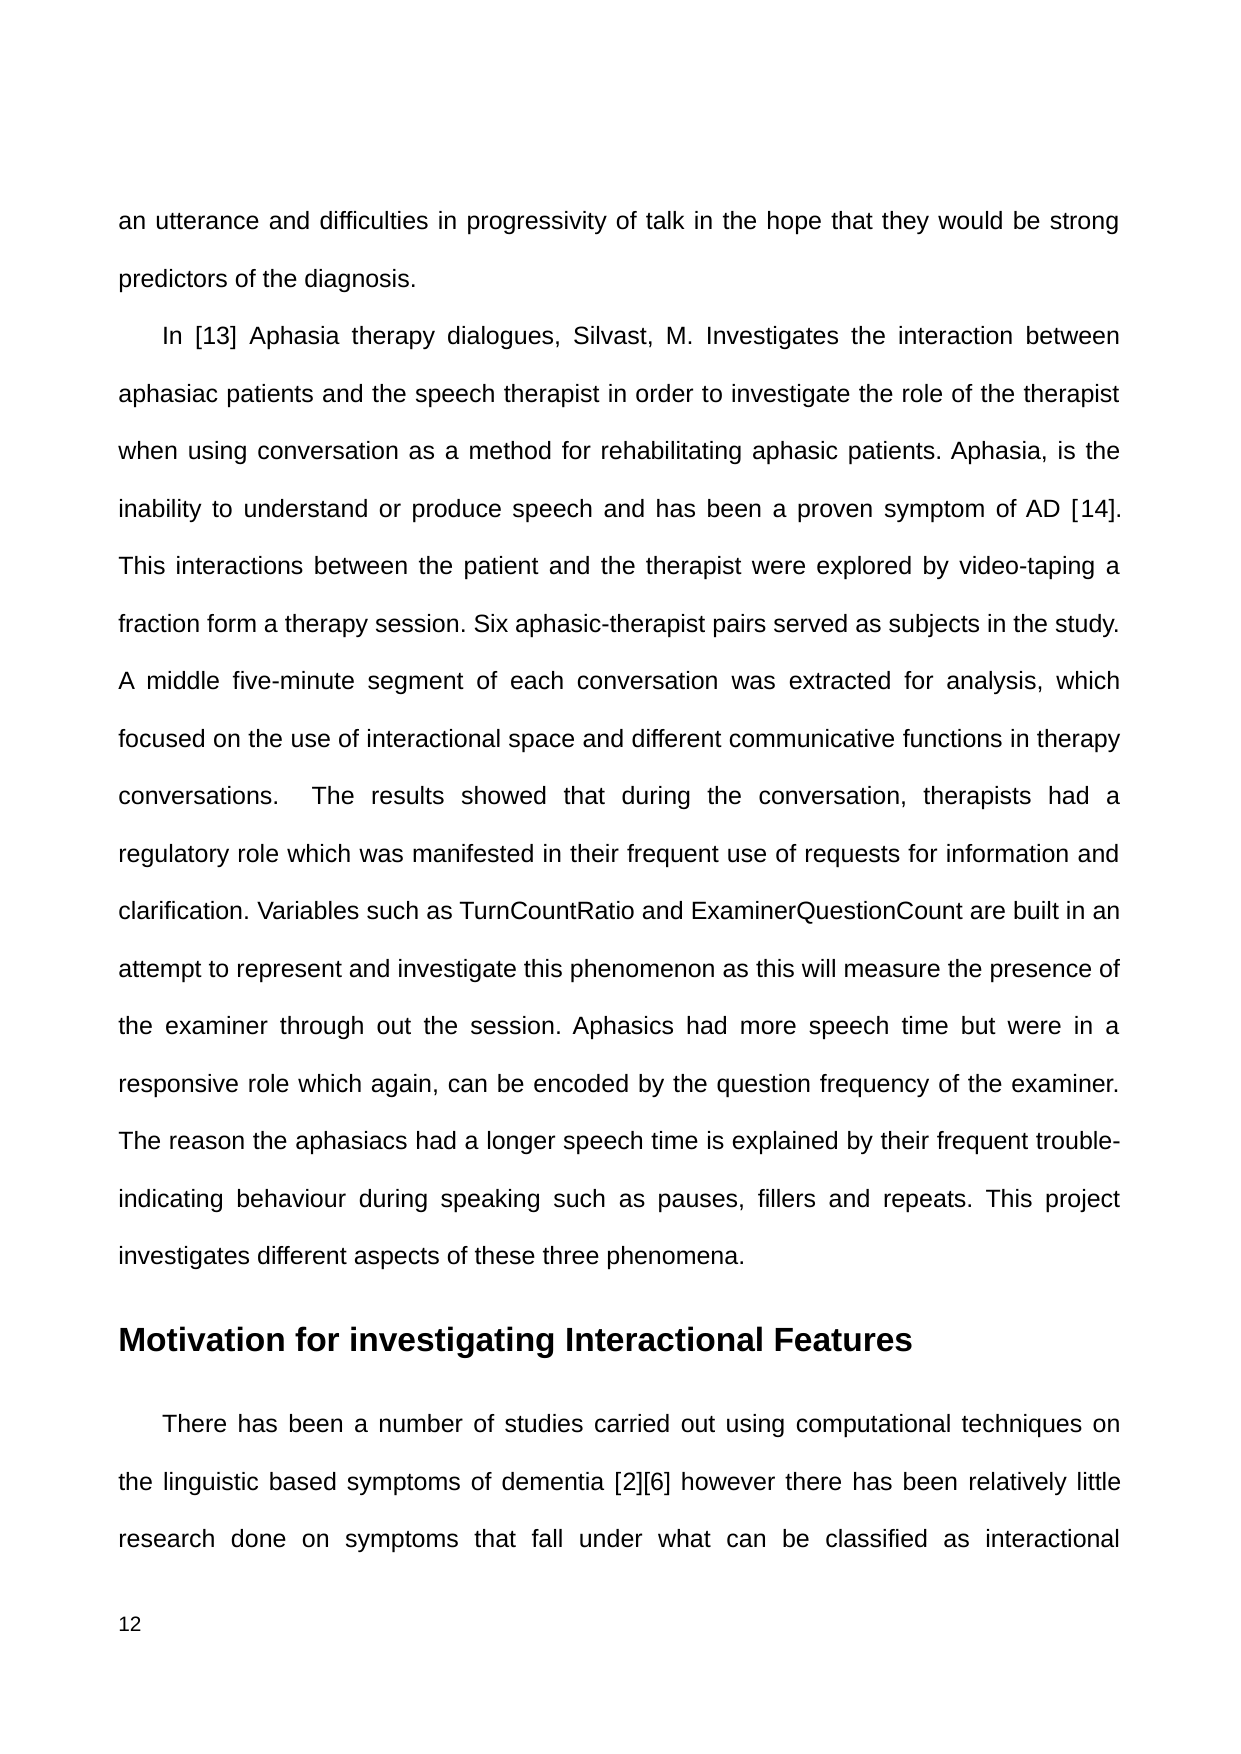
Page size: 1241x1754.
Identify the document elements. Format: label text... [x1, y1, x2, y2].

subtitle Motivation for investigating Interactional Features [118, 1319, 1122, 1358]
text In [13] Aphasia therapy dialogues, Silvast, M. Investigates the interaction between aphasiac patients and the speech therapist in order to investigate the role of the therapist when using conversation as a method for rehabilitating aphasic patients. Aphasia, is the inability to understand or produce speech and has been a proven symptom of AD [14]. This interactions between the patient and the therapist were explored by video-taping a fraction form a therapy session. Six aphasic-therapist pairs served as subjects in the study. A middle five-minute segment of each conversation was extracted for analysis, which focused on the use of interactional space and different communicative functions in therapy conversations. The results showed that during the conversation, therapists had a regulatory role which was manifested in their frequent use of requests for information and clarification. Variables such as TurnCountRatio and ExaminerQuestionCount are built in an attempt to represent and investigate this phenomenon as this will measure the presence of the examiner through out the session. Aphasics had more speech time but were in a responsive role which again, can be encoded by the question frequency of the examiner. The reason the aphasiacs had a longer speech time is explained by their frequent trouble-indicating behaviour during speaking such as pauses, fillers and repeats. This project investigates different aspects of these three phenomena. [118, 321, 1122, 1270]
text There has been a number of studies carried out using computational techniques on the linguistic based symptoms of dementia [2][6] however there has been relatively little research done on symptoms that fall under what can be classified as interactional [118, 1409, 1122, 1553]
text an ­utterance and difficulties in progressivity of talk in the hope that they would be strong predictors of the diagnosis. [118, 206, 1122, 292]
